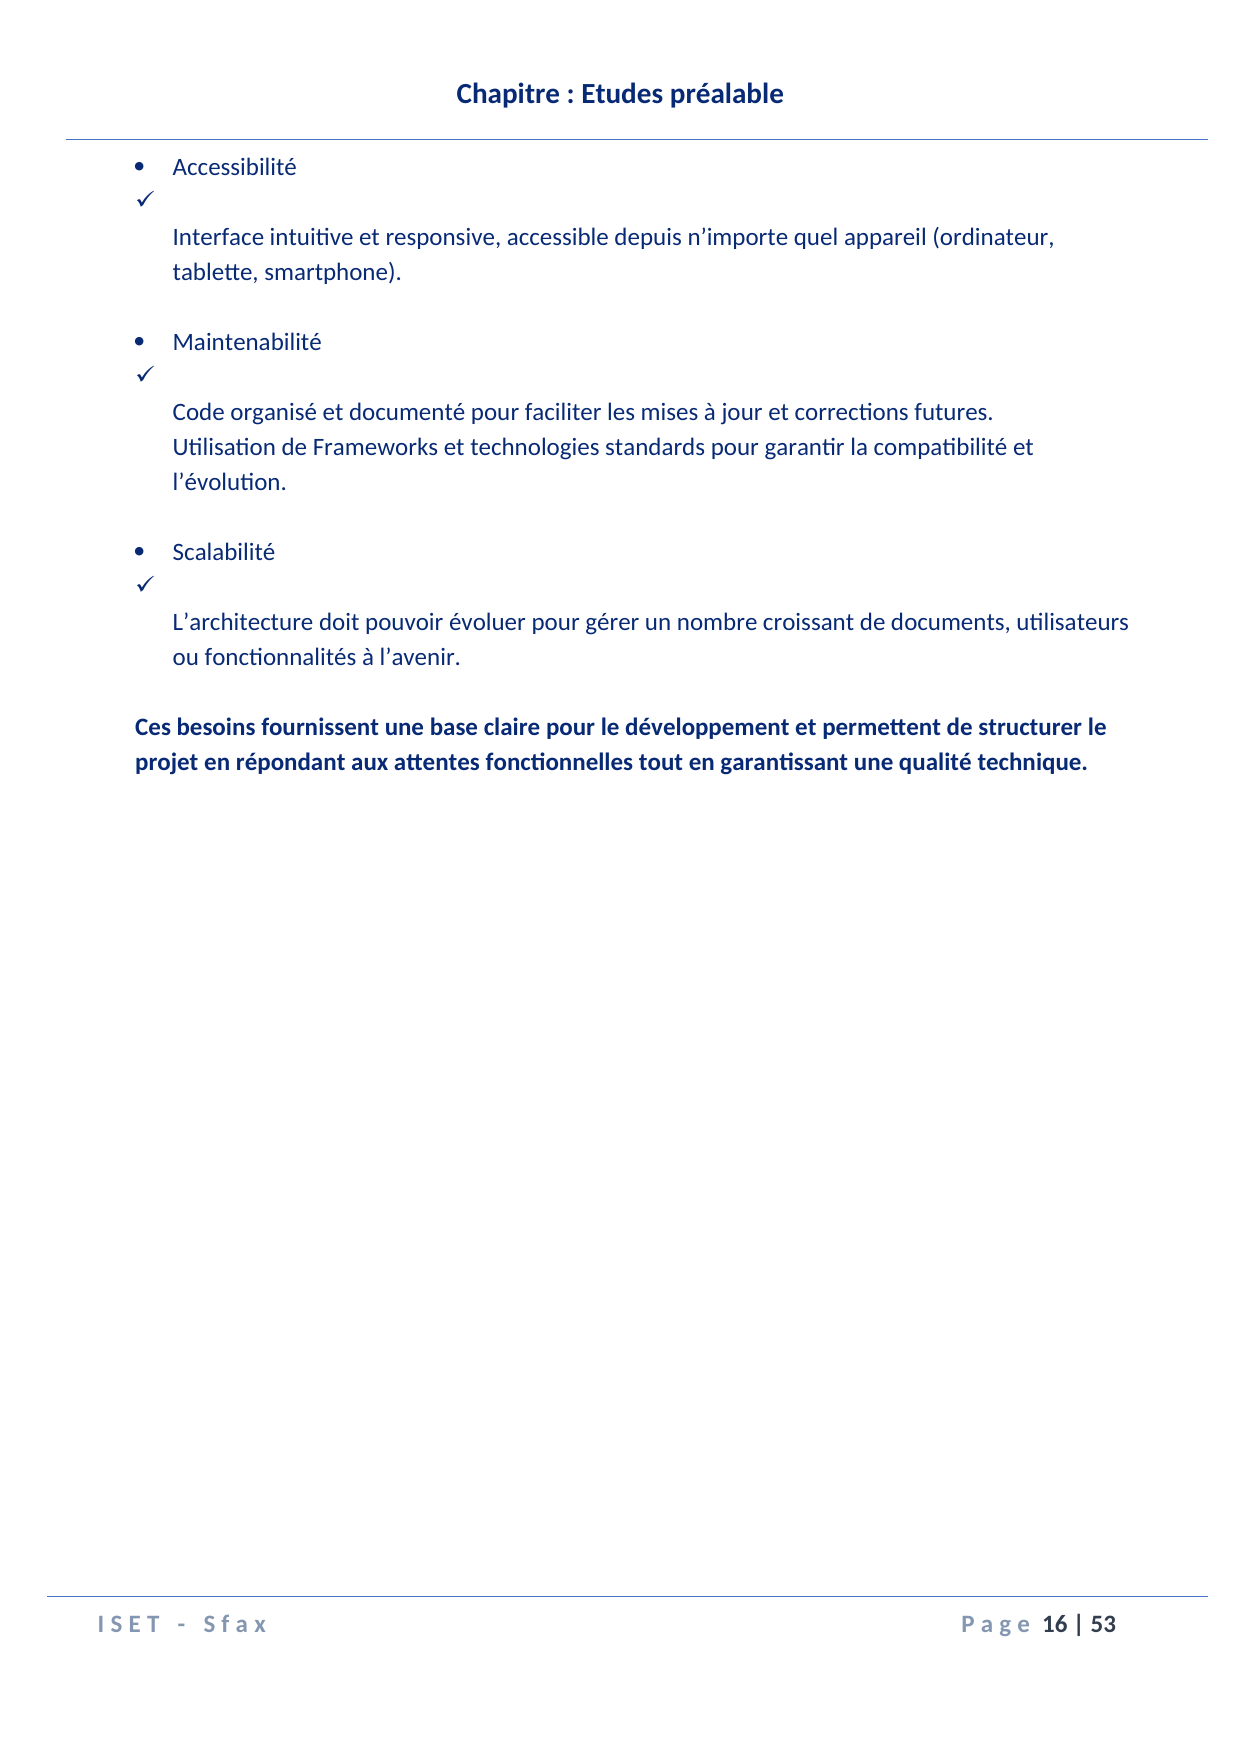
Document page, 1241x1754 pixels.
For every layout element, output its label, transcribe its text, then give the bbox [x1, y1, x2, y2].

text Utilisation de Frameworks et technologies standards pour garantir la compatibilité et l’évolution. [172, 432, 1143, 497]
text Interface intuitive et responsive, accessible depuis n’importe quel appareil (ordinateur, tablette, smartphone). [172, 222, 1143, 287]
list Scalabilité [135, 537, 1143, 567]
text Code organisé et documenté pour faciliter les mises à jour et corrections futures. [172, 397, 1143, 427]
text Ces besoins fournissent une base claire pour le développement et permettent de structurer le projet en répondant aux attentes fonctionnelles tout en garantissant une qualité technique. [135, 712, 1143, 777]
text L’architecture doit pouvoir évoluer pour gérer un nombre croissant de documents, utilisateurs ou fonctionnalités à l’avenir. [172, 607, 1143, 672]
list Accessibilité [135, 152, 1143, 182]
list Maintenabilité [135, 327, 1143, 357]
